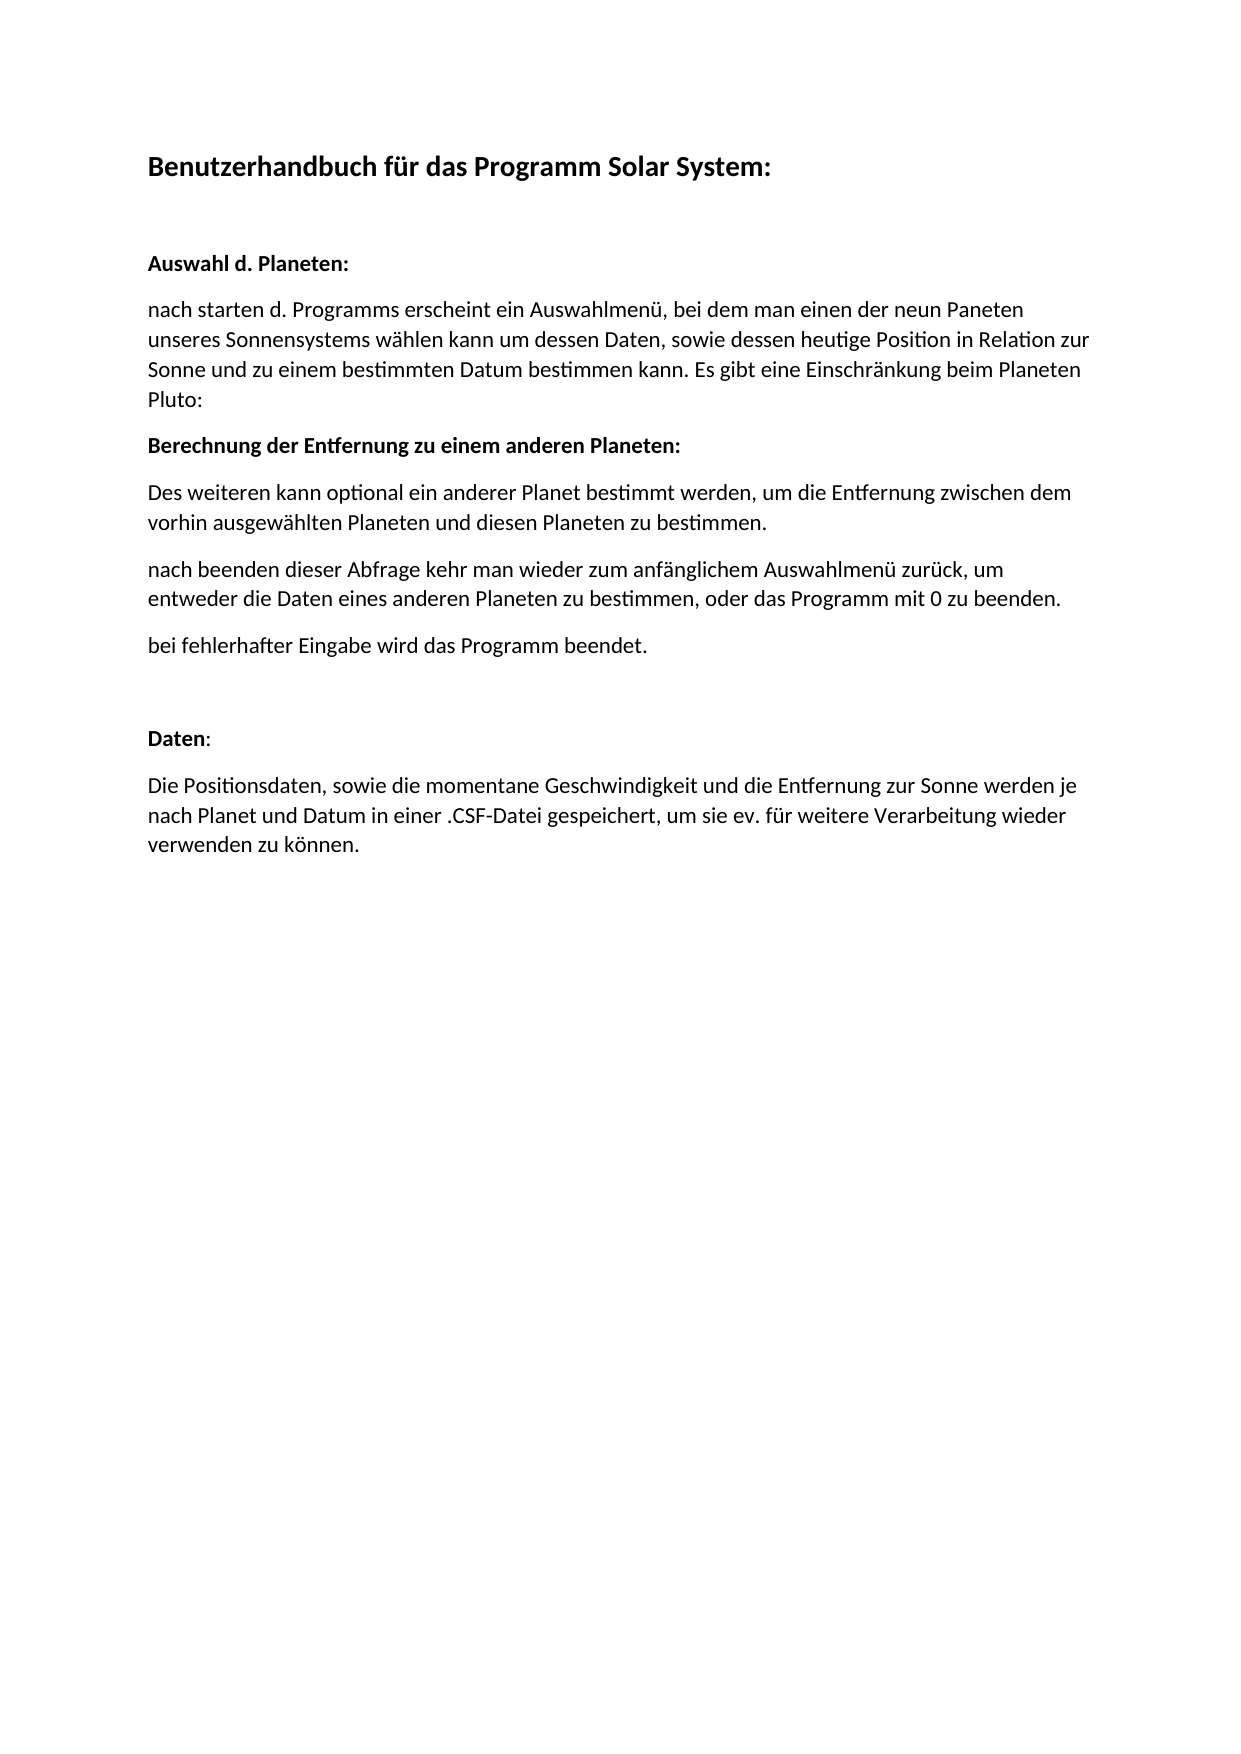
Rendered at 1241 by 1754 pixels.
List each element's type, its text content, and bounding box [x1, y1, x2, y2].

text nach beenden dieser Abfrage kehr man wieder zum anfänglichem Auswahlmenü zurück, um entweder die Daten eines anderen Planeten zu bestimmen, oder das Programm mit 0 zu beenden. [148, 555, 1093, 613]
text nach starten d. Programms erscheint ein Auswahlmenü, bei dem man einen der neun Paneten unseres Sonnensystems wählen kann um dessen Daten, sowie dessen heutige Position in Relation zur Sonne und zu einem bestimmten Datum bestimmen kann. Es gibt eine Einschränkung beim Planeten Pluto: [148, 295, 1093, 413]
text Die Positionsdaten, sowie die momentane Geschwindigkeit und die Entfernung zur Sonne werden je nach Planet und Datum in einer .CSF-Datei gespeichert, um sie ev. für weitere Verarbeitung wieder verwenden zu können. [148, 771, 1093, 859]
text Auswahl d. Planeten: [148, 249, 1093, 277]
text Benutzerhandbuch für das Programm Solar System: [148, 148, 1093, 183]
text Des weiteren kann optional ein anderer Planet bestimmt werden, um die Entfernung zwischen dem vorhin ausgewählten Planeten und diesen Planeten zu bestimmen. [148, 478, 1093, 536]
text bei fehlerhafter Eingabe wird das Programm beendet. [148, 631, 1093, 659]
text Daten: [148, 724, 1093, 752]
text Berechnung der Entfernung zu einem anderen Planeten: [148, 432, 1093, 460]
